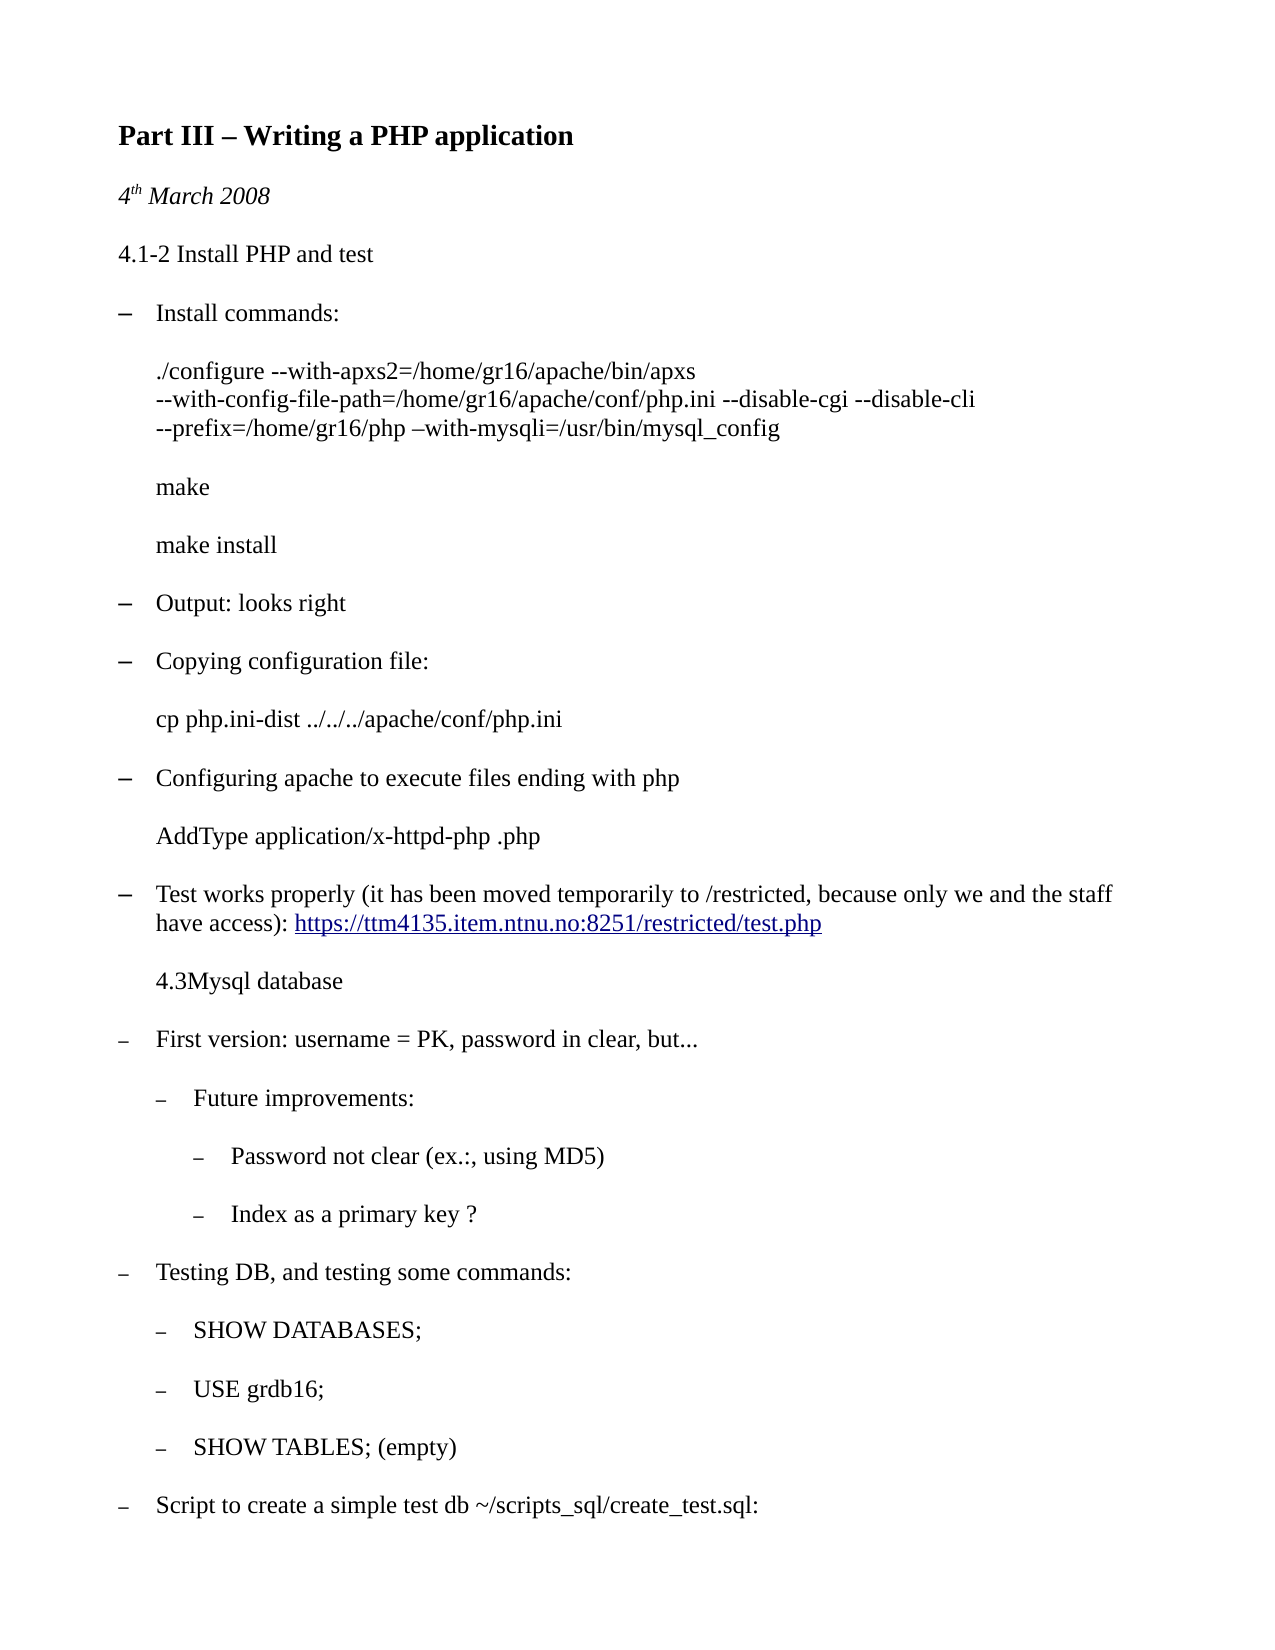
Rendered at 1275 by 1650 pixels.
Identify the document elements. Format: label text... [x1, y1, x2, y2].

list make [118, 472, 1157, 500]
list SHOW TABLES; (empty) [156, 1432, 1157, 1461]
text Part III – Writing a PHP application [118, 118, 1157, 152]
list SHOW DATABASES; [156, 1316, 1157, 1344]
text 4.1-2 Install PHP and test [118, 239, 1157, 268]
list First version: username = PK, password in clear, but... [118, 1024, 1157, 1053]
list AddType application/x-httpd-php .php [118, 821, 1157, 850]
list Index as a primary key ? [193, 1199, 1157, 1228]
list Configuring apache to execute files ending with php [118, 763, 1157, 791]
list Testing DB, and testing some commands: [118, 1257, 1157, 1286]
list make install [118, 530, 1157, 558]
list Install commands: [118, 298, 1157, 326]
list 4.3Mysql database [118, 966, 1157, 995]
list Password not clear (ex.:, using MD5) [193, 1141, 1157, 1169]
list Script to create a simple test db ~/scripts_sql/create_test.sql: [118, 1490, 1157, 1519]
list Output: looks right [118, 588, 1157, 617]
list Copying configuration file: [118, 646, 1157, 675]
list ./configure --with-apxs2=/home/gr16/apache/bin/apxs --with-config-file-path=/home/gr16/apache/conf/php.ini --disable-cgi --disable-cli --prefix=/home/gr16/php –with-mysqli=/usr/bin/mysql_config [118, 356, 1157, 442]
list Test works properly (it has been moved temporarily to /restricted, because only we and the staff have access): https://ttm4135.item.ntnu.no:8251/restricted/test.php [118, 879, 1157, 937]
text 4th March 2008 [118, 181, 1157, 210]
list cp php.ini-dist ../../../apache/conf/php.ini [118, 704, 1157, 733]
list Future improvements: [156, 1083, 1157, 1111]
list USE grdb16; [156, 1374, 1157, 1402]
